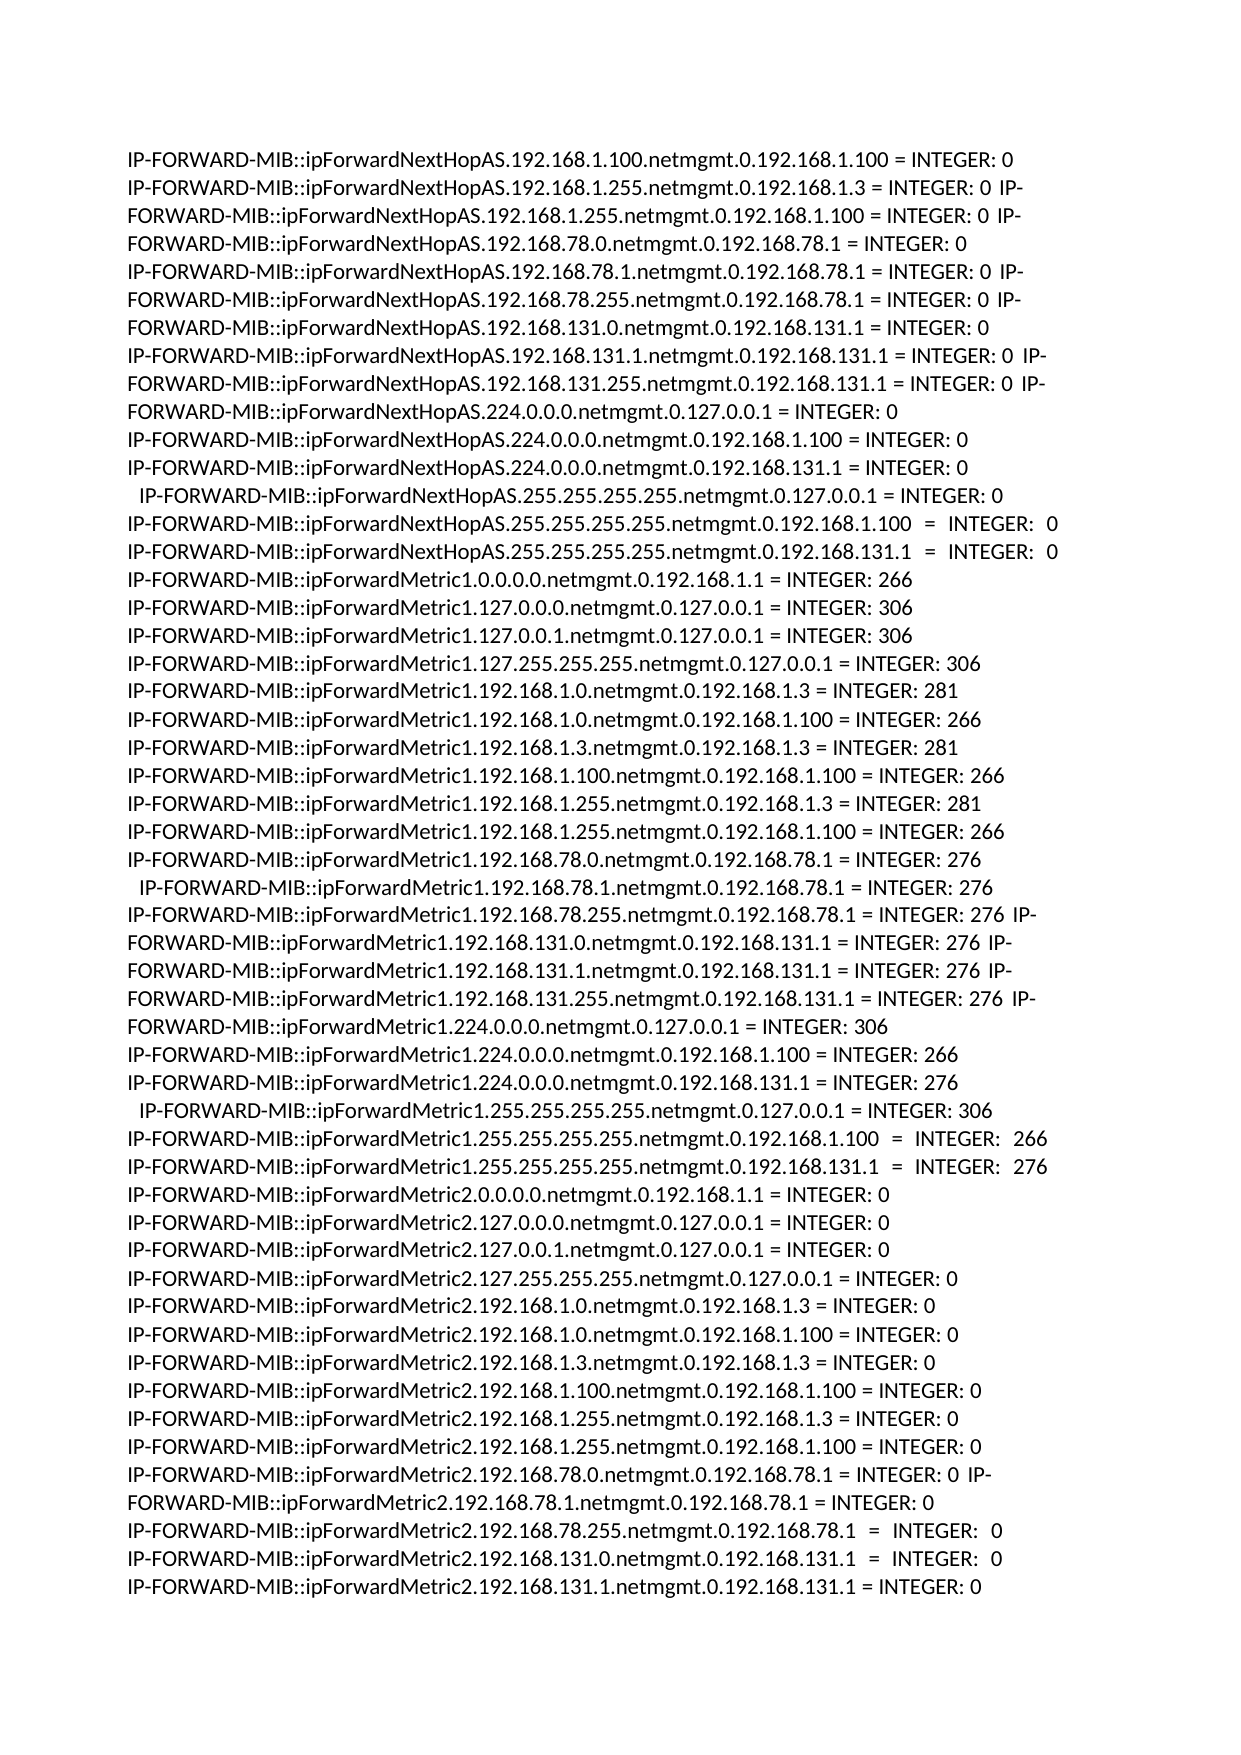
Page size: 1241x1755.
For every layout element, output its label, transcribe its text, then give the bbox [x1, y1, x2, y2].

text IP-FORWARD-MIB::ipForwardMetric1.255.255.255.255.netmgmt.0.192.168.1.100 = INTEGER: 266 IP-FORWARD-MIB::ipForwardMetric1.255.255.255.255.netmgmt.0.192.168.131.1 = INTEGER: 276 IP-FORWARD-MIB::ipForwardMetric2.0.0.0.0.netmgmt.0.192.168.1.1 = INTEGER: 0 [127, 1124, 1048, 1208]
text IP-FORWARD-MIB::ipForwardMetric1.192.168.1.0.netmgmt.0.192.168.1.100 = INTEGER: 266 IP-FORWARD-MIB::ipForwardMetric1.192.168.1.3.netmgmt.0.192.168.1.3 = INTEGER: 281 [127, 705, 1002, 761]
text IP-FORWARD-MIB::ipForwardMetric1.192.168.78.1.netmgmt.0.192.168.78.1 = INTEGER: 276 [139, 873, 1070, 901]
text IP-FORWARD-MIB::ipForwardNextHopAS.192.168.78.1.netmgmt.0.192.168.78.1 = INTEGER: 0 IP-FORWARD-MIB::ipForwardNextHopAS.192.168.78.255.netmgmt.0.192.168.78.1 = INTEGER: 0 IP-FORWARD-MIB::ipForwardNextHopAS.192.168.131.0.netmgmt.0.192.168.131.1 = INTEGER: 0 [127, 257, 1034, 341]
text IP-FORWARD-MIB::ipForwardMetric1.192.168.1.100.netmgmt.0.192.168.1.100 = INTEGER: 266 IP-FORWARD-MIB::ipForwardMetric1.192.168.1.255.netmgmt.0.192.168.1.3 = INTEGER: 281 [127, 761, 1025, 817]
text IP-FORWARD-MIB::ipForwardMetric1.127.255.255.255.netmgmt.0.127.0.0.1 = INTEGER: 306 IP-FORWARD-MIB::ipForwardMetric1.192.168.1.0.netmgmt.0.192.168.1.3 = INTEGER: 281 [127, 649, 1002, 705]
text IP-FORWARD-MIB::ipForwardMetric1.127.0.0.0.netmgmt.0.127.0.0.1 = INTEGER: 306 IP-FORWARD-MIB::ipForwardMetric1.127.0.0.1.netmgmt.0.127.0.0.1 = INTEGER: 306 [127, 593, 932, 649]
text IP-FORWARD-MIB::ipForwardNextHopAS.255.255.255.255.netmgmt.0.127.0.0.1 = INTEGER: 0 [139, 481, 1070, 509]
text IP-FORWARD-MIB::ipForwardMetric2.192.168.1.100.netmgmt.0.192.168.1.100 = INTEGER: 0 IP-FORWARD-MIB::ipForwardMetric2.192.168.1.255.netmgmt.0.192.168.1.3 = INTEGER: 0 [127, 1376, 1002, 1432]
text IP-FORWARD-MIB::ipForwardMetric2.192.168.1.255.netmgmt.0.192.168.1.100 = INTEGER: 0 IP-FORWARD-MIB::ipForwardMetric2.192.168.78.0.netmgmt.0.192.168.78.1 = INTEGER: 0 IP-FORWARD-MIB::ipForwardMetric2.192.168.78.1.netmgmt.0.192.168.78.1 = INTEGER: 0 [127, 1432, 1002, 1516]
text IP-FORWARD-MIB::ipForwardMetric2.127.255.255.255.netmgmt.0.127.0.0.1 = INTEGER: 0 IP-FORWARD-MIB::ipForwardMetric2.192.168.1.0.netmgmt.0.192.168.1.3 = INTEGER: 0 [127, 1264, 978, 1320]
text IP-FORWARD-MIB::ipForwardNextHopAS.255.255.255.255.netmgmt.0.192.168.1.100 = INTEGER: 0 IP-FORWARD-MIB::ipForwardNextHopAS.255.255.255.255.netmgmt.0.192.168.131.1 = INTEGER: 0 IP-FORWARD-MIB::ipForwardMetric1.0.0.0.0.netmgmt.0.192.168.1.1 = INTEGER: 266 [127, 509, 1058, 593]
text IP-FORWARD-MIB::ipForwardMetric2.192.168.1.0.netmgmt.0.192.168.1.100 = INTEGER: 0 IP-FORWARD-MIB::ipForwardMetric2.192.168.1.3.netmgmt.0.192.168.1.3 = INTEGER: 0 [127, 1320, 979, 1376]
text IP-FORWARD-MIB::ipForwardMetric1.255.255.255.255.netmgmt.0.127.0.0.1 = INTEGER: 306 [139, 1096, 1070, 1124]
text IP-FORWARD-MIB::ipForwardMetric1.224.0.0.0.netmgmt.0.192.168.1.100 = INTEGER: 266 IP-FORWARD-MIB::ipForwardMetric1.224.0.0.0.netmgmt.0.192.168.131.1 = INTEGER: 276 [127, 1040, 978, 1096]
text IP-FORWARD-MIB::ipForwardMetric2.192.168.78.255.netmgmt.0.192.168.78.1 = INTEGER: 0 IP-FORWARD-MIB::ipForwardMetric2.192.168.131.0.netmgmt.0.192.168.131.1 = INTEGER: 0 IP-FORWARD-MIB::ipForwardMetric2.192.168.131.1.netmgmt.0.192.168.131.1 = INTEGER: 0 [127, 1516, 1002, 1600]
text IP-FORWARD-MIB::ipForwardNextHopAS.192.168.1.100.netmgmt.0.192.168.1.100 = INTEGER: 0 IP-FORWARD-MIB::ipForwardNextHopAS.192.168.1.255.netmgmt.0.192.168.1.3 = INTEGER: 0 IP-FORWARD-MIB::ipForwardNextHopAS.192.168.1.255.netmgmt.0.192.168.1.100 = INTEGER: 0 IP-FORWARD-MIB::ipForwardNextHopAS.192.168.78.0.netmgmt.0.192.168.78.1 = INTEGER: 0 [127, 145, 1034, 257]
text IP-FORWARD-MIB::ipForwardNextHopAS.224.0.0.0.netmgmt.0.192.168.1.100 = INTEGER: 0 IP-FORWARD-MIB::ipForwardNextHopAS.224.0.0.0.netmgmt.0.192.168.131.1 = INTEGER: 0 [127, 425, 988, 481]
text IP-FORWARD-MIB::ipForwardMetric1.192.168.78.255.netmgmt.0.192.168.78.1 = INTEGER: 276 IP-FORWARD-MIB::ipForwardMetric1.192.168.131.0.netmgmt.0.192.168.131.1 = INTEGER: 276 IP-FORWARD-MIB::ipForwardMetric1.192.168.131.1.netmgmt.0.192.168.131.1 = INTEGER: 276 IP-FORWARD-MIB::ipForwardMetric1.192.168.131.255.netmgmt.0.192.168.131.1 = INTEGER: 276 IP-FORWARD-MIB::ipForwardMetric1.224.0.0.0.netmgmt.0.127.0.0.1 = INTEGER: 306 [127, 901, 1048, 1040]
text IP-FORWARD-MIB::ipForwardMetric2.127.0.0.0.netmgmt.0.127.0.0.1 = INTEGER: 0 IP-FORWARD-MIB::ipForwardMetric2.127.0.0.1.netmgmt.0.127.0.0.1 = INTEGER: 0 [127, 1208, 908, 1264]
text IP-FORWARD-MIB::ipForwardMetric1.192.168.1.255.netmgmt.0.192.168.1.100 = INTEGER: 266 IP-FORWARD-MIB::ipForwardMetric1.192.168.78.0.netmgmt.0.192.168.78.1 = INTEGER: 276 [127, 817, 1025, 873]
text IP-FORWARD-MIB::ipForwardNextHopAS.192.168.131.1.netmgmt.0.192.168.131.1 = INTEGER: 0 IP-FORWARD-MIB::ipForwardNextHopAS.192.168.131.255.netmgmt.0.192.168.131.1 = INTEGER: 0 IP-FORWARD-MIB::ipForwardNextHopAS.224.0.0.0.netmgmt.0.127.0.0.1 = INTEGER: 0 [127, 341, 1058, 425]
